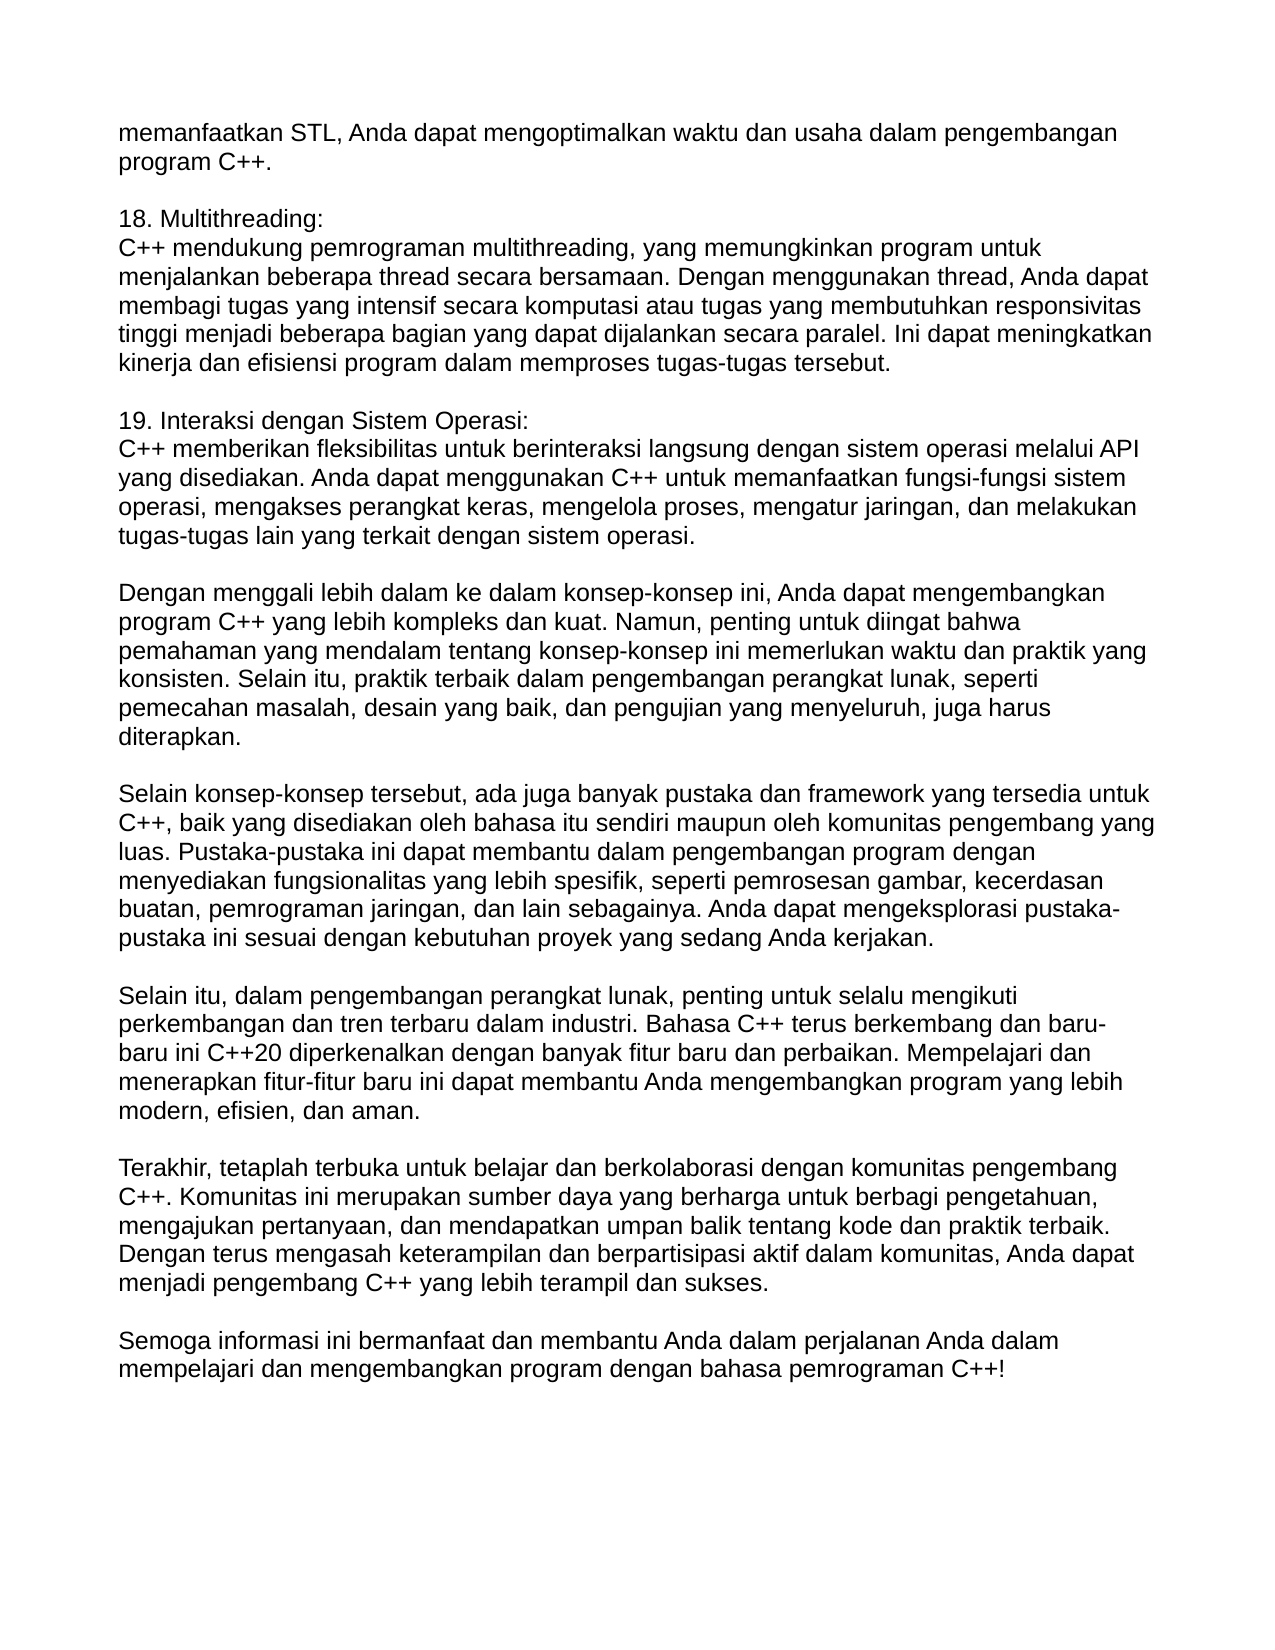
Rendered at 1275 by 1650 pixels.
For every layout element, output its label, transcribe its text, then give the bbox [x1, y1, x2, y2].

text C++ memberikan fleksibilitas untuk berinteraksi langsung dengan sistem operasi melalui API yang disediakan. Anda dapat menggunakan C++ untuk memanfaatkan fungsi-fungsi sistem operasi, mengakses perangkat keras, mengelola proses, mengatur jaringan, dan melakukan tugas-tugas lain yang terkait dengan sistem operasi. [118, 434, 1157, 549]
text memanfaatkan STL, Anda dapat mengoptimalkan waktu dan usaha dalam pengembangan program C++. [118, 118, 1157, 176]
text Selain itu, dalam pengembangan perangkat lunak, penting untuk selalu mengikuti perkembangan dan tren terbaru dalam industri. Bahasa C++ terus berkembang dan baru-baru ini C++20 diperkenalkan dengan banyak fitur baru dan perbaikan. Mempelajari dan menerapkan fitur-fitur baru ini dapat membantu Anda mengembangkan program yang lebih modern, efisien, dan aman. [118, 981, 1157, 1124]
text C++ mendukung pemrograman multithreading, yang memungkinkan program untuk menjalankan beberapa thread secara bersamaan. Dengan menggunakan thread, Anda dapat membagi tugas yang intensif secara komputasi atau tugas yang membutuhkan responsivitas tinggi menjadi beberapa bagian yang dapat dijalankan secara paralel. Ini dapat meningkatkan kinerja dan efisiensi program dalam memproses tugas-tugas tersebut. [118, 233, 1157, 377]
text Semoga informasi ini bermanfaat dan membantu Anda dalam perjalanan Anda dalam mempelajari dan mengembangkan program dengan bahasa pemrograman C++! [118, 1326, 1157, 1383]
text Selain konsep-konsep tersebut, ada juga banyak pustaka dan framework yang tersedia untuk C++, baik yang disediakan oleh bahasa itu sendiri maupun oleh komunitas pengembang yang luas. Pustaka-pustaka ini dapat membantu dalam pengembangan program dengan menyediakan fungsionalitas yang lebih spesifik, seperti pemrosesan gambar, kecerdasan buatan, pemrograman jaringan, dan lain sebagainya. Anda dapat mengeksplorasi pustaka-pustaka ini sesuai dengan kebutuhan proyek yang sedang Anda kerjakan. [118, 779, 1157, 952]
text 18. Multithreading: [118, 204, 1157, 233]
text Terakhir, tetaplah terbuka untuk belajar dan berkolaborasi dengan komunitas pengembang C++. Komunitas ini merupakan sumber daya yang berharga untuk berbagi pengetahuan, mengajukan pertanyaan, dan mendapatkan umpan balik tentang kode dan praktik terbaik. Dengan terus mengasah keterampilan dan berpartisipasi aktif dalam komunitas, Anda dapat menjadi pengembang C++ yang lebih terampil dan sukses. [118, 1153, 1157, 1297]
text 19. Interaksi dengan Sistem Operasi: [118, 406, 1157, 434]
text Dengan menggali lebih dalam ke dalam konsep-konsep ini, Anda dapat mengembangkan program C++ yang lebih kompleks dan kuat. Namun, penting untuk diingat bahwa pemahaman yang mendalam tentang konsep-konsep ini memerlukan waktu dan praktik yang konsisten. Selain itu, praktik terbaik dalam pengembangan perangkat lunak, seperti pemecahan masalah, desain yang baik, dan pengujian yang menyeluruh, juga harus diterapkan. [118, 578, 1157, 751]
